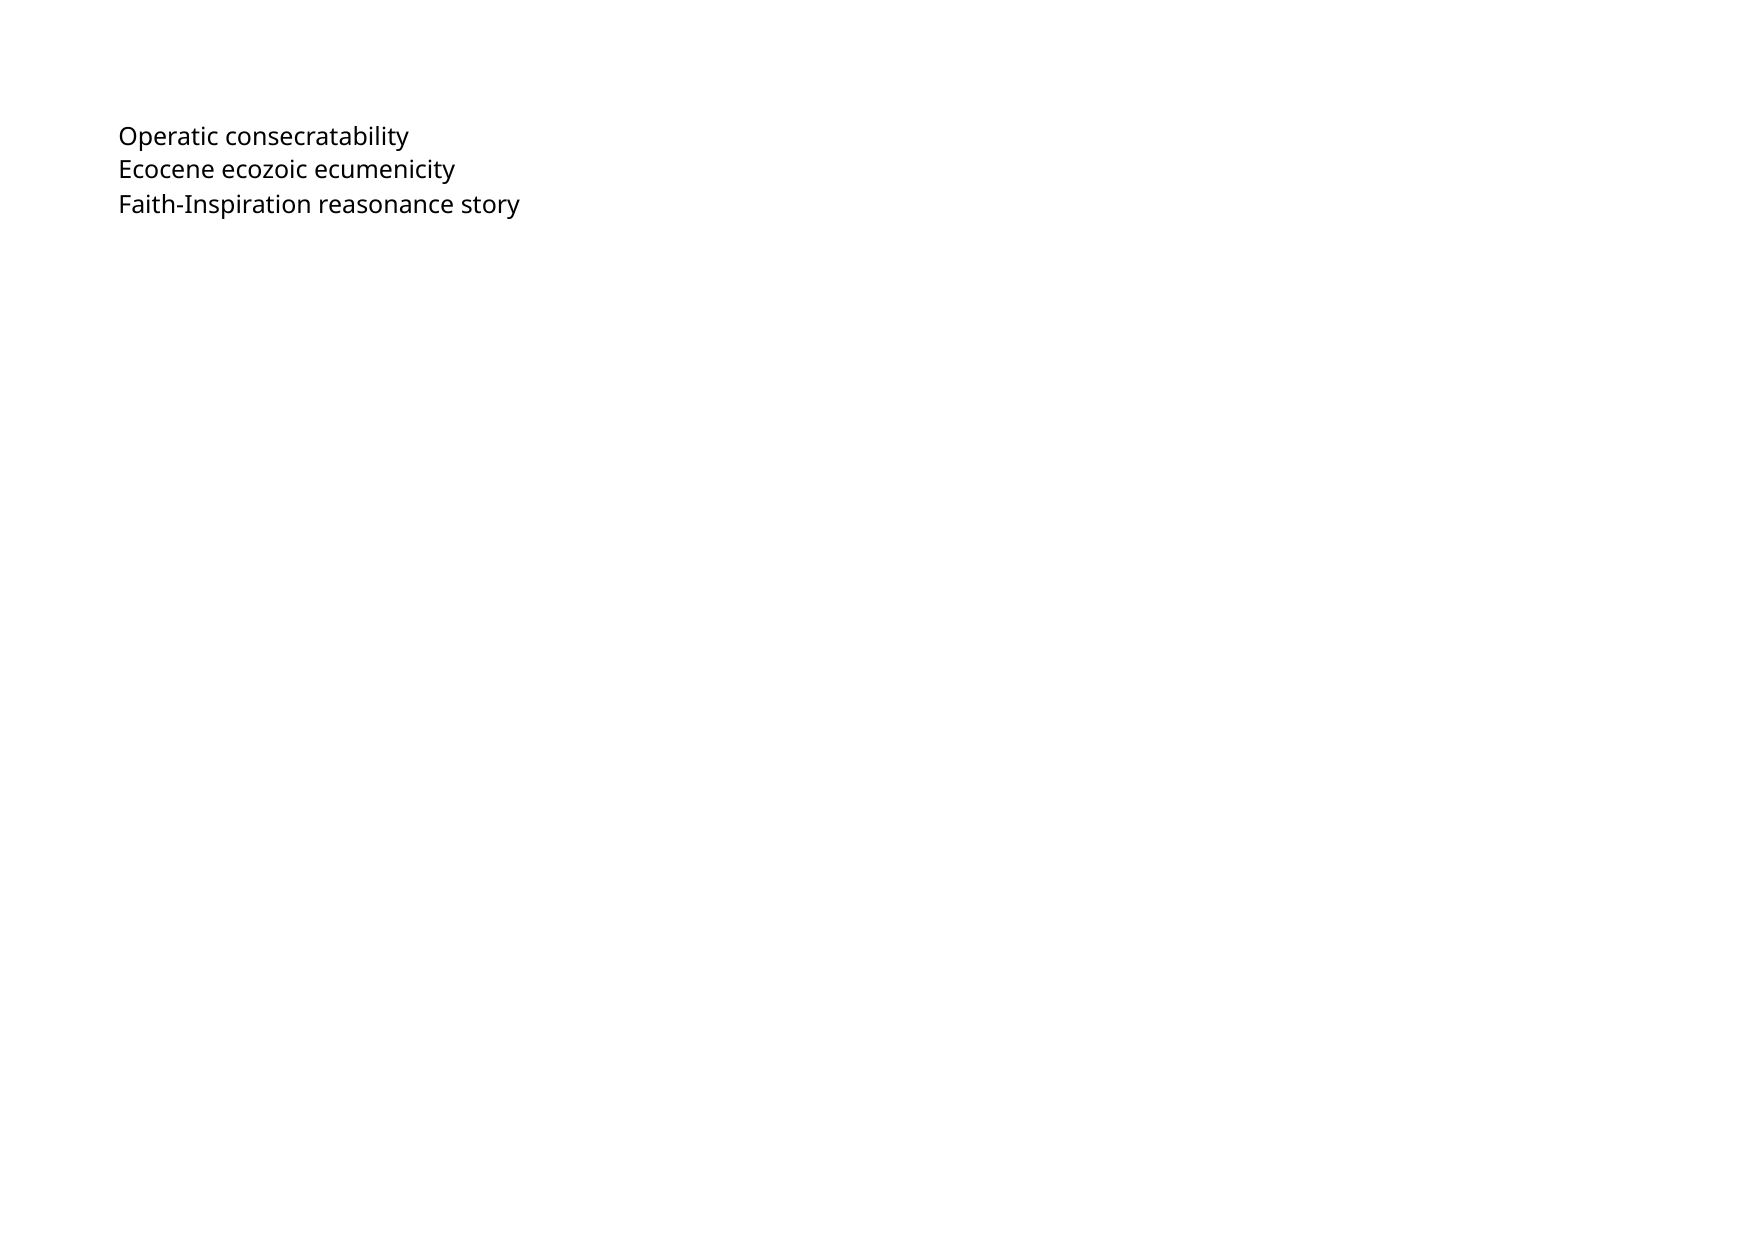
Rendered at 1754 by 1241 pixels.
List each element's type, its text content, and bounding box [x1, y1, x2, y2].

text Operatic consecratability [118, 118, 877, 152]
text Ecocene ecozoic ecumenicity [118, 152, 877, 186]
text Faith-Inspiration reasonance story [118, 186, 877, 220]
